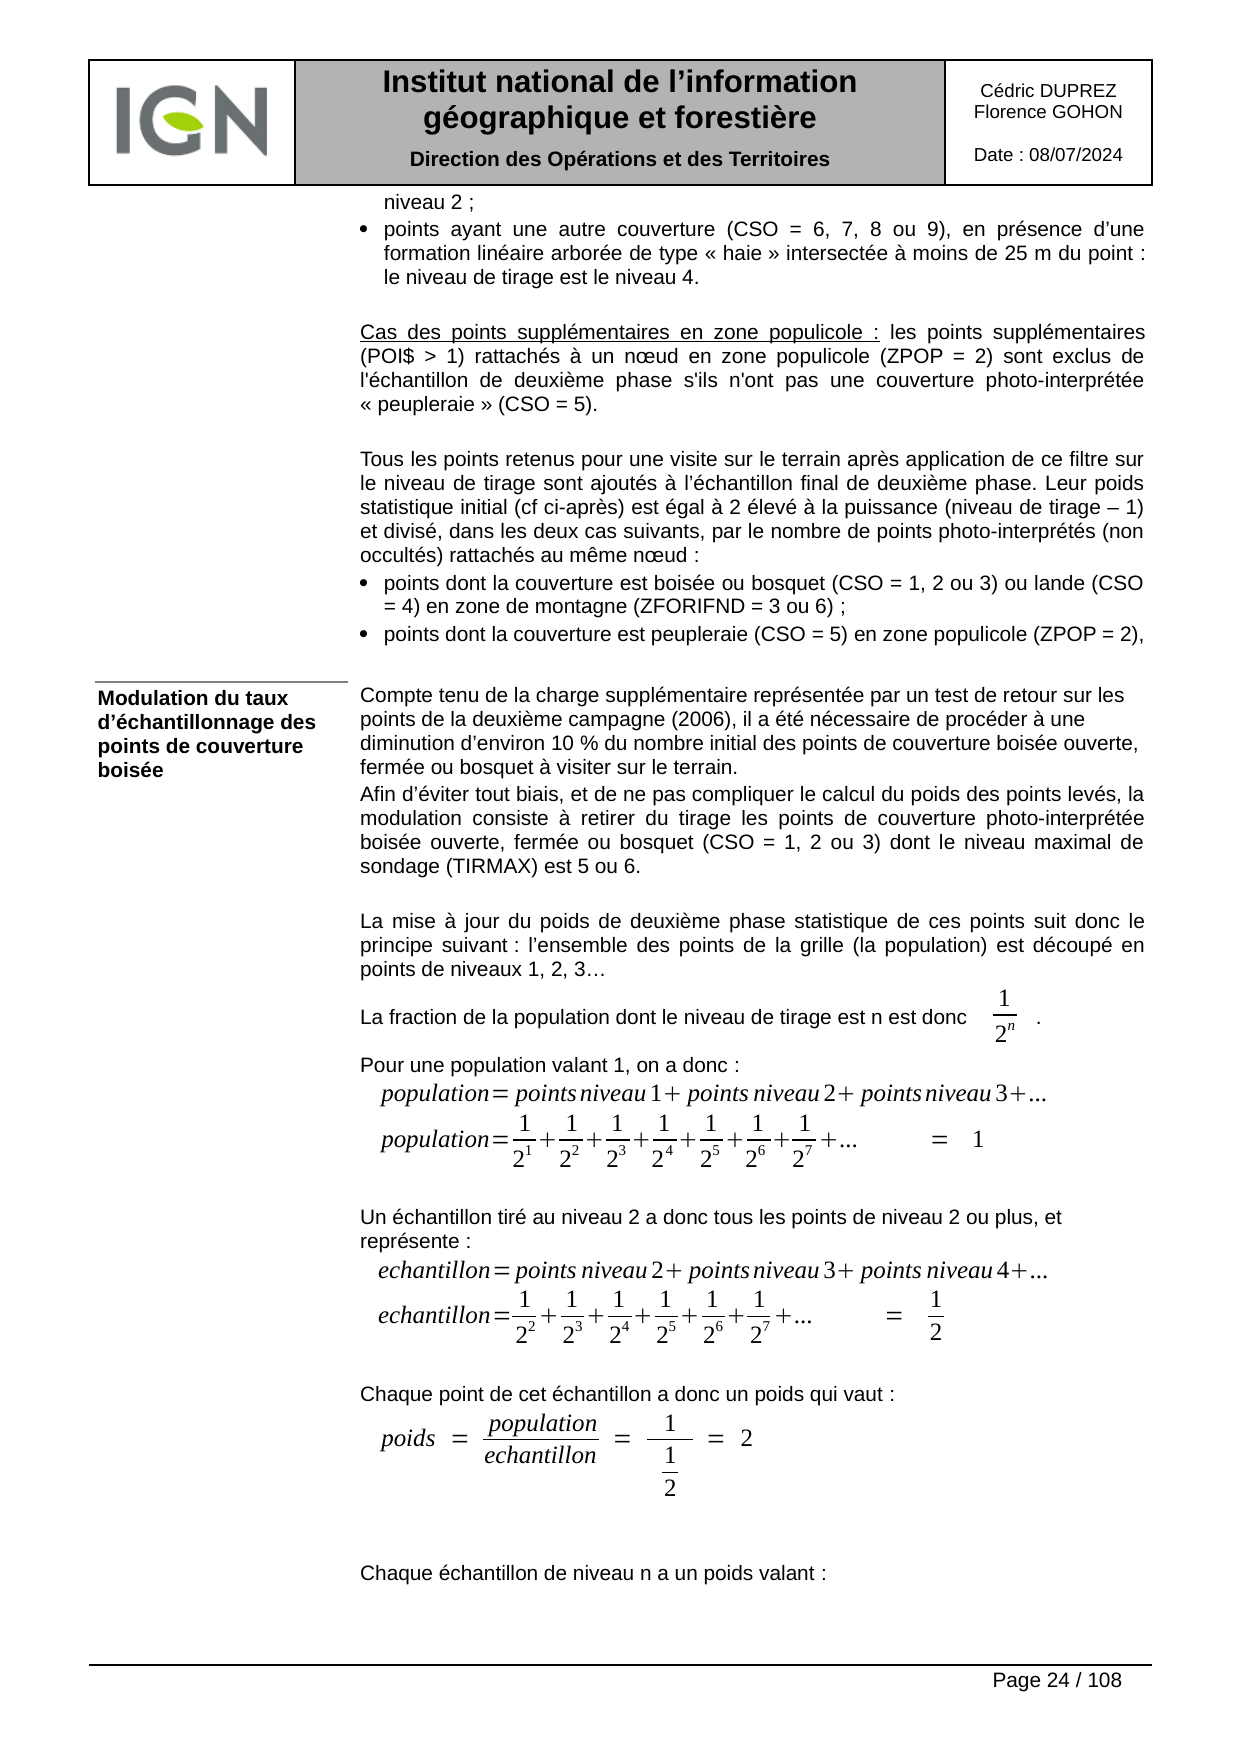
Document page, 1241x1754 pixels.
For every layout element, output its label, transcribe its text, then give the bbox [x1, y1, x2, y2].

table_cell Le tirage des points à visiter sur le terrain dépend de trois facteurs : Les données collectées sur les points par photo-interprétation ; Le niveau maximal de tirage du nœud auquel est rattaché le point ; La zone dans laquelle tombe le nœud auquel est rattaché le point. Tous les points qui répondent à au moins un des critères suivants à l’issue de la photo-interprétation sont conservés avec leur poids statistique de première phase dans l’échantillon final de deuxième phase. L’information finale sur ces points (couverture, utilisation, etc.) est celle issue de la photo-interprétation : points occultés (OCC = 0) ; points dont l’utilisation du sol photo-interprétée est « récréation, habitat » (UTO = 2) ; points de couverture du sol photo-interprétée « lande » (CSO = 4) rattachés à un nœud en zone de haute montagne (ZFORIFND = 6) ; points de couverture du sol photo-interprétée « autre végétation », « sans végétation, artificialisé », « sans végétation, naturel » ou « eau continentale » (CSO = 6, 7, 8 ou 9), en l’absence d'intersection avec une formation linéaire arborée de type « haie » (TLHF1 = 8) à moins de 25 m. Une fois cette sélection selon les données photo-interprétées faite, les points éligibles à une visite sur le terrain sont filtrés selon le niveau de tirage maximal du nœud auquel ils sont rattachés, pour définir l’échantillon à visiter sur le terrain. Les critères sont alors les suivants : points dont la couverture est boisée ou bosquet (CSO = 1, 2 ou 3) : nœud en zone d’autre forêt exploitée (ZFORIFND = 2) ou en zone de garrigue corse (ZFORIFND = 7) : le niveau de tirage est le niveau 2, nœud dans une autre zone géographique (ZFORIFND) : le niveau de tirage est le niveau 3 ; points dont la couverture est lande (CSO = 4) : nœud en zone d’autre forêt exploitée (ZFORIFND = 2) ou en zone de garrigue corse (ZFORIFND = 7) : le niveau de tirage est le niveau 3, nœud dans une autre zone géographique (ZFORIFND) : le niveau de tirage est le niveau 4 ; points dont la couverture est peupleraie (CSO = 5) : le niveau de tirage est le niveau 2 ; points ayant une autre couverture (CSO = 6, 7, 8 ou 9), en présence d’une formation linéaire arborée de type « haie » intersectée à moins de 25 m du point : le niveau de tirage est le niveau 4. Cas des points supplémentaires en zone populicole : les points supplémentaires (POI$ > 1) rattachés à un nœud en zone populicole (ZPOP = 2) sont exclus de l'échantillon de deuxième phase s'ils n'ont pas une couverture photo-interprétée « peupleraie » (CSO = 5). Tous les points retenus pour une visite sur le terrain après application de ce filtre sur le niveau de tirage sont ajoutés à l’échantillon final de deuxième phase. Leur poids statistique initial (cf ci-après) est égal à 2 élevé à la puissance (niveau de tirage – 1) et divisé, dans les deux cas suivants, par le nombre de points photo-interprétés (non occultés) rattachés au même nœud : points dont la couverture est boisée ou bosquet (CSO = 1, 2 ou 3) ou lande (CSO = 4) en zone de montagne (ZFORIFND = 3 ou 6) ; points dont la couverture est peupleraie (CSO = 5) en zone populicole (ZPOP = 2), [354, 186, 1152, 679]
table_cell [89, 186, 354, 679]
table_cell Modulation du taux d’échantillonnage des points de couverture boisée [89, 679, 354, 1591]
picture [91, 62, 293, 180]
table_cell Compte tenu de la charge supplémentaire représentée par un test de retour sur les points de la deuxième campagne (2006), il a été nécessaire de procéder à une diminution d’environ 10 % du nombre initial des points de couverture boisée ouverte, fermée ou bosquet à visiter sur le terrain. Afin d’éviter tout biais, et de ne pas compliquer le calcul du poids des points levés, la modulation consiste à retirer du tirage les points de couverture photo-interprétée boisée ouverte, fermée ou bosquet (CSO = 1, 2 ou 3) dont le niveau maximal de sondage (TIRMAX) est 5 ou 6. La mise à jour du poids de deuxième phase statistique de ces points suit donc le principe suivant : l’ensemble des points de la grille (la population) est découpé en points de niveaux 1, 2, 3… La fraction de la population dont le niveau de tirage est n est donc . Pour une population valant 1, on a donc : Un échantillon tiré au niveau 2 a donc tous les points de niveau 2 ou plus, et représente : Chaque point de cet échantillon a donc un poids qui vaut : Chaque échantillon de niveau n a un poids valant : En enlevant à l’échantillon tiré au niveau n les points des niveaux n1 et n2 (n2 > n1), on a donc : Par exemple, un point de couverture boisée tiré en zone d’« autre forêt exploitée » aurait initialement eu un poids égal à 2. Avec la modulation pratiquée, son poids passe à 64/29 = 2,21. [354, 679, 1152, 1591]
